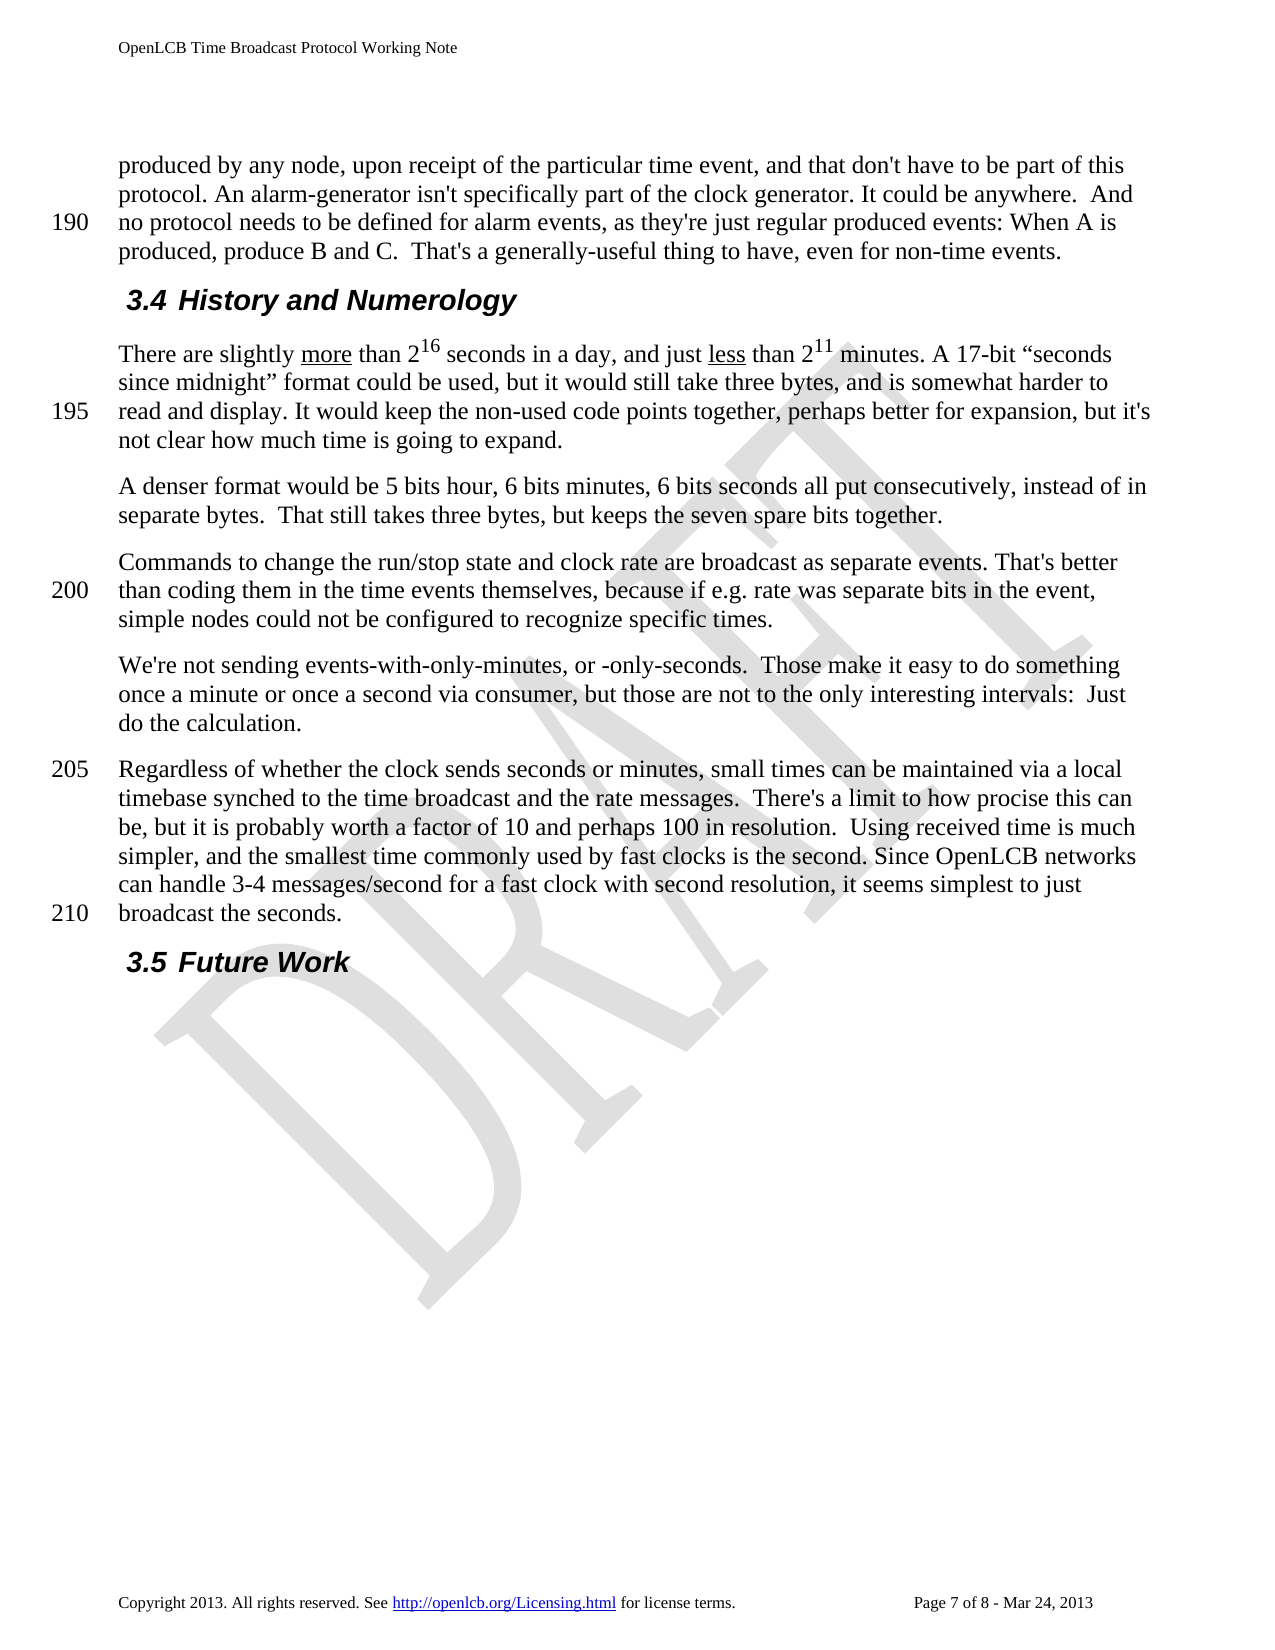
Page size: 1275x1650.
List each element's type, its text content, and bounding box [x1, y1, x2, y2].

text There are slightly more than 216 seconds in a day, and just less than 211 minutes. A 17-bit “seconds since midnight” format could be used, but it would still take three bytes, and is somewhat harder to read and display. It would keep the non-used code points together, perhaps better for expansion, but it's not clear how much time is going to expand. [118, 334, 1157, 454]
text A denser format would be 5 bits hour, 6 bits minutes, 6 bits seconds all put consecutively, instead of in separate bytes. That still takes three bytes, but keeps the seven spare bits together. [875, 471, 1157, 529]
subtitle Future Work [542, 945, 717, 978]
text produced by any node, upon receipt of the particular time event, and that don't have to be part of this protocol. An alarm-generator isn't specifically part of the clock generator. It could be anywhere. And no protocol needs to be defined for alarm events, as they're just regular produced events: When A is produced, produce B and C. That's a generally-useful thing to have, even for non-time events. [118, 150, 1157, 265]
text A denser format would be 5 bits hour, 6 bits minutes, 6 bits seconds all put consecutively, instead of in separate bytes. That still takes three bytes, but keeps the seven spare bits together. [757, 471, 890, 529]
text Regardless of whether the clock sends seconds or minutes, small times can be maintained via a local timebase synched to the time broadcast and the rate messages. There's a limit to how procise this can be, but it is probably worth a factor of 10 and perhaps 100 in resolution. Using received time is much simpler, and the smallest time commonly used by fast clocks is the second. Since OpenLCB networks can handle 3-4 messages/second for a fast clock with second resolution, it seems simplest to just broadcast the seconds. [366, 828, 515, 927]
text Commands to change the run/stop state and clock rate are broadcast as separate events. That's better than coding them in the time events themselves, because if e.g. rate was separate bits in the event, simple nodes could not be configured to recognize specific times. [118, 547, 693, 633]
text A denser format would be 5 bits hour, 6 bits minutes, 6 bits seconds all put consecutively, instead of in separate bytes. That still takes three bytes, but keeps the seven spare bits together. [118, 471, 769, 529]
subtitle Future Work [303, 945, 441, 978]
text Commands to change the run/stop state and clock rate are broadcast as separate events. That's better than coding them in the time events themselves, because if e.g. rate was separate bits in the event, simple nodes could not be configured to recognize specific times. [951, 547, 1157, 633]
subtitle Future Work [118, 945, 260, 978]
text Regardless of whether the clock sends seconds or minutes, small times can be maintained via a local timebase synched to the time broadcast and the rate messages. There's a limit to how procise this can be, but it is probably worth a factor of 10 and perhaps 100 in resolution. Using received time is much simpler, and the smallest time commonly used by fast clocks is the second. Since OpenLCB networks can handle 3-4 messages/second for a fast clock with second resolution, it seems simplest to just broadcast the seconds. [670, 754, 1157, 927]
text Regardless of whether the clock sends seconds or minutes, small times can be maintained via a local timebase synched to the time broadcast and the rate messages. There's a limit to how procise this can be, but it is probably worth a factor of 10 and perhaps 100 in resolution. Using received time is much simpler, and the smallest time commonly used by fast clocks is the second. Since OpenLCB networks can handle 3-4 messages/second for a fast clock with second resolution, it seems simplest to just broadcast the seconds. [118, 754, 682, 927]
text Commands to change the run/stop state and clock rate are broadcast as separate events. That's better than coding them in the time events themselves, because if e.g. rate was separate bits in the event, simple nodes could not be configured to recognize specific times. [665, 547, 994, 633]
text We're not sending events-with-only-minutes, or -only-seconds. Those make it easy to do something once a minute or once a second via consumer, but those are not to the only interesting intervals: Just do the calculation. [800, 651, 1157, 737]
text Regardless of whether the clock sends seconds or minutes, small times can be maintained via a local timebase synched to the time broadcast and the rate messages. There's a limit to how procise this can be, but it is probably worth a factor of 10 and perhaps 100 in resolution. Using received time is much simpler, and the smallest time commonly used by fast clocks is the second. Since OpenLCB networks can handle 3-4 messages/second for a fast clock with second resolution, it seems simplest to just broadcast the seconds. [583, 754, 701, 856]
subtitle Future Work [716, 945, 1157, 978]
text We're not sending events-with-only-minutes, or -only-seconds. Those make it easy to do something once a minute or once a second via consumer, but those are not to the only interesting intervals: Just do the calculation. [118, 651, 797, 737]
subtitle Future Work [451, 945, 511, 977]
subtitle History and Numerology [118, 283, 1157, 316]
